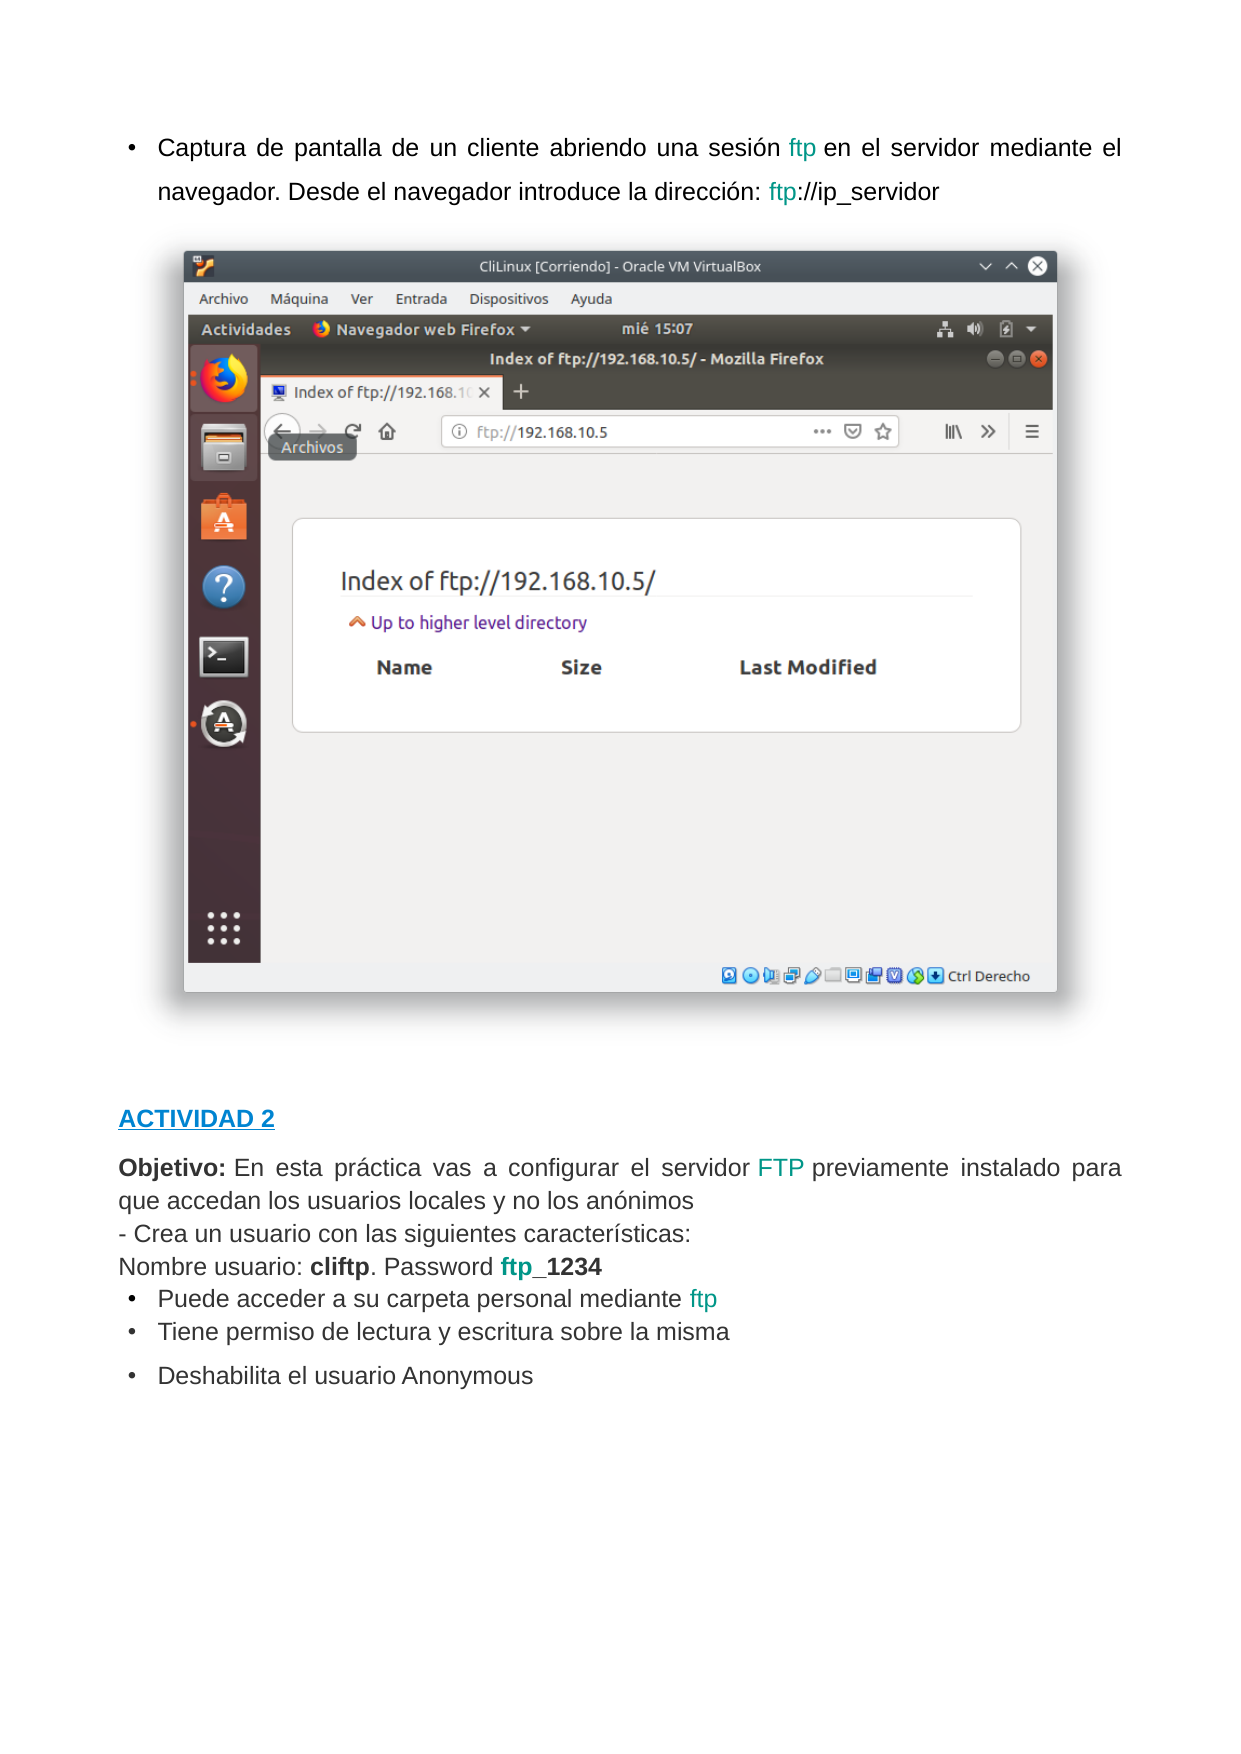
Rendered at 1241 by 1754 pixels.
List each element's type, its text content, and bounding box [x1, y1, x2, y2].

list Deshabilita el usuario Anonymous [128, 1346, 1122, 1390]
text Nombre usuario: cliftp. Password ftp_1234 [118, 1247, 1122, 1280]
list Captura de pantalla de un cliente abriendo una sesión ftp en el servidor mediante el navegador. Desde el navegador introduce la dirección: ftp://ip_servidor [128, 118, 1122, 206]
text Objetivo: En esta práctica vas a configurar el servidor FTP previamente instalado para que accedan los usuarios locales y no los anónimos [118, 1149, 1122, 1215]
text - Crea un usuario con las siguientes características: [118, 1215, 1122, 1247]
list Tiene permiso de lectura y escritura sobre la misma [128, 1313, 1122, 1346]
list Puede acceder a su carpeta personal mediante ftp [128, 1280, 1122, 1313]
text ACTIVIDAD 2 [118, 1104, 1122, 1133]
picture [118, 211, 1123, 1058]
